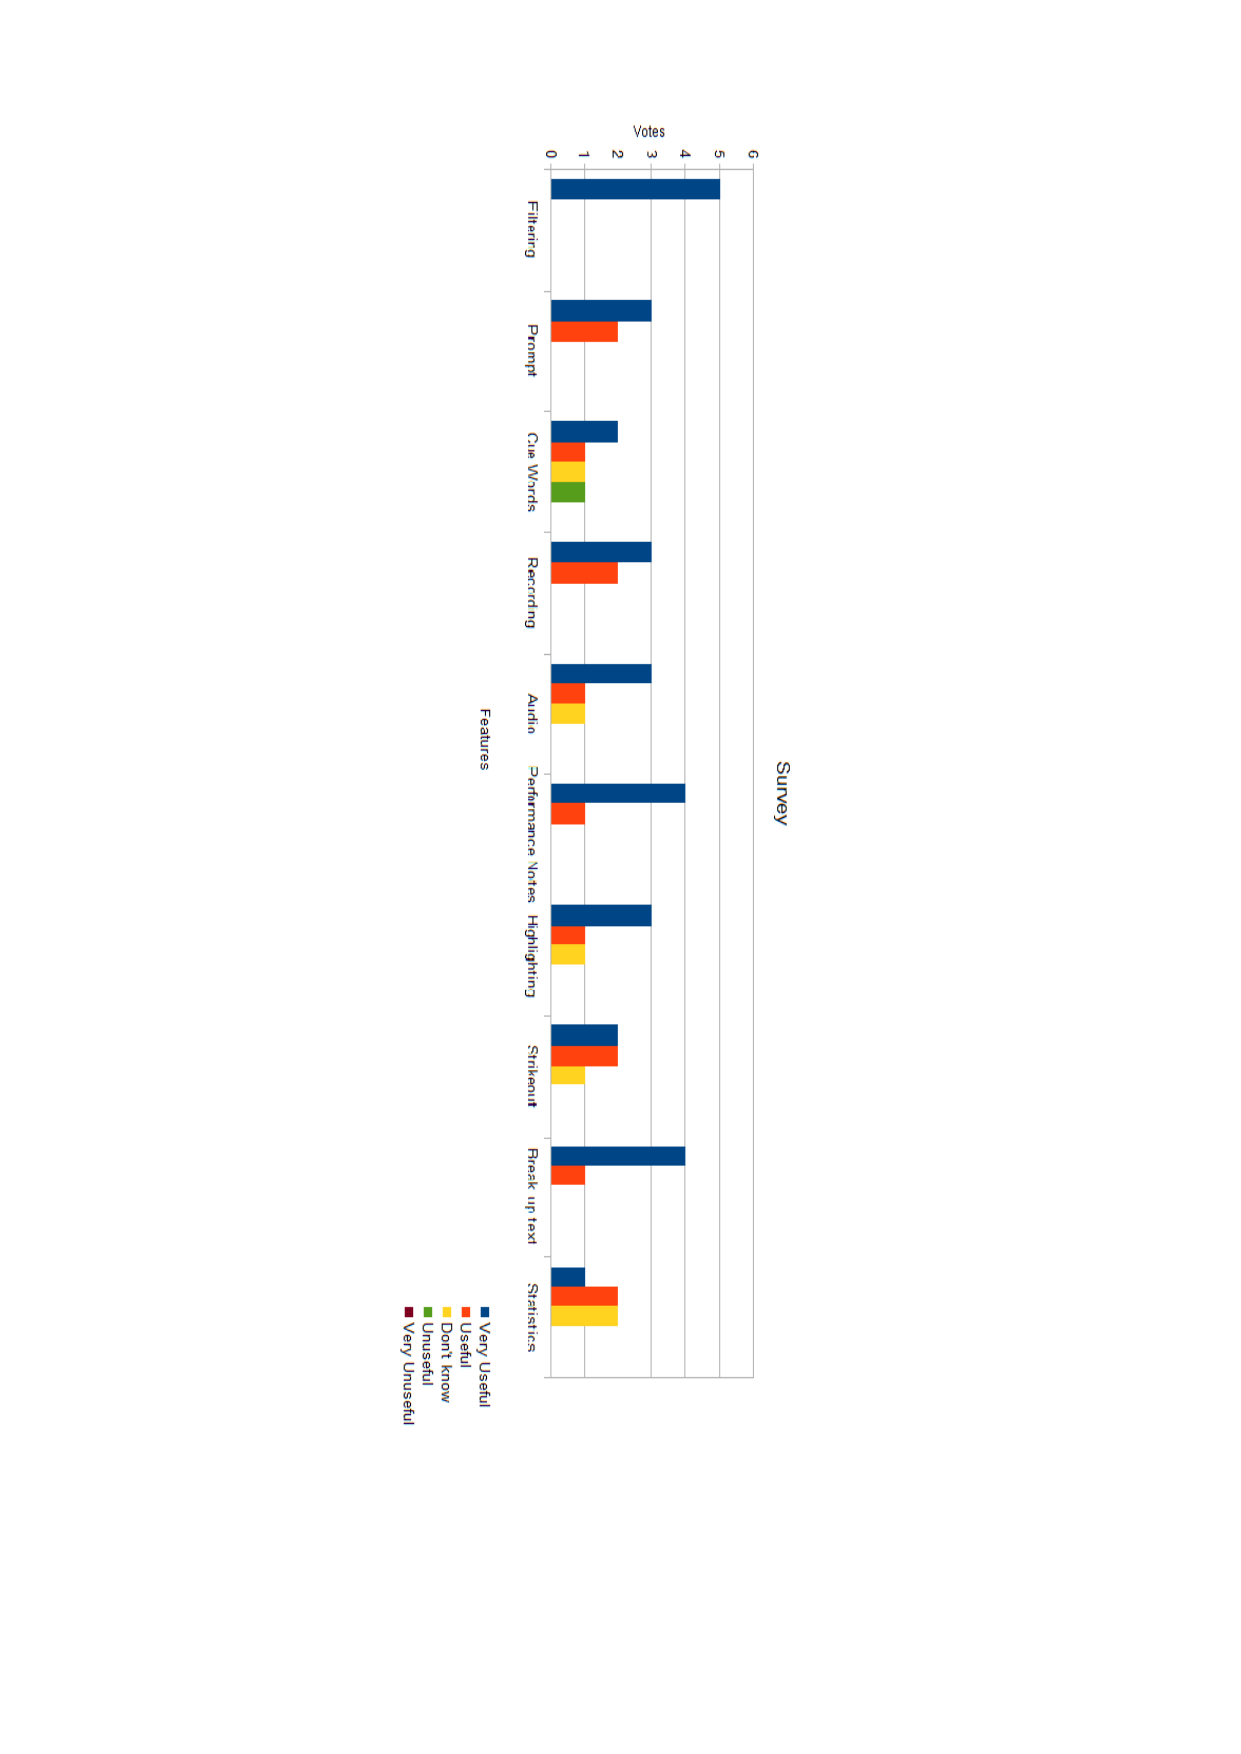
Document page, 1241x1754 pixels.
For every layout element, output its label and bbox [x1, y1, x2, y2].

picture [391, 118, 850, 1479]
